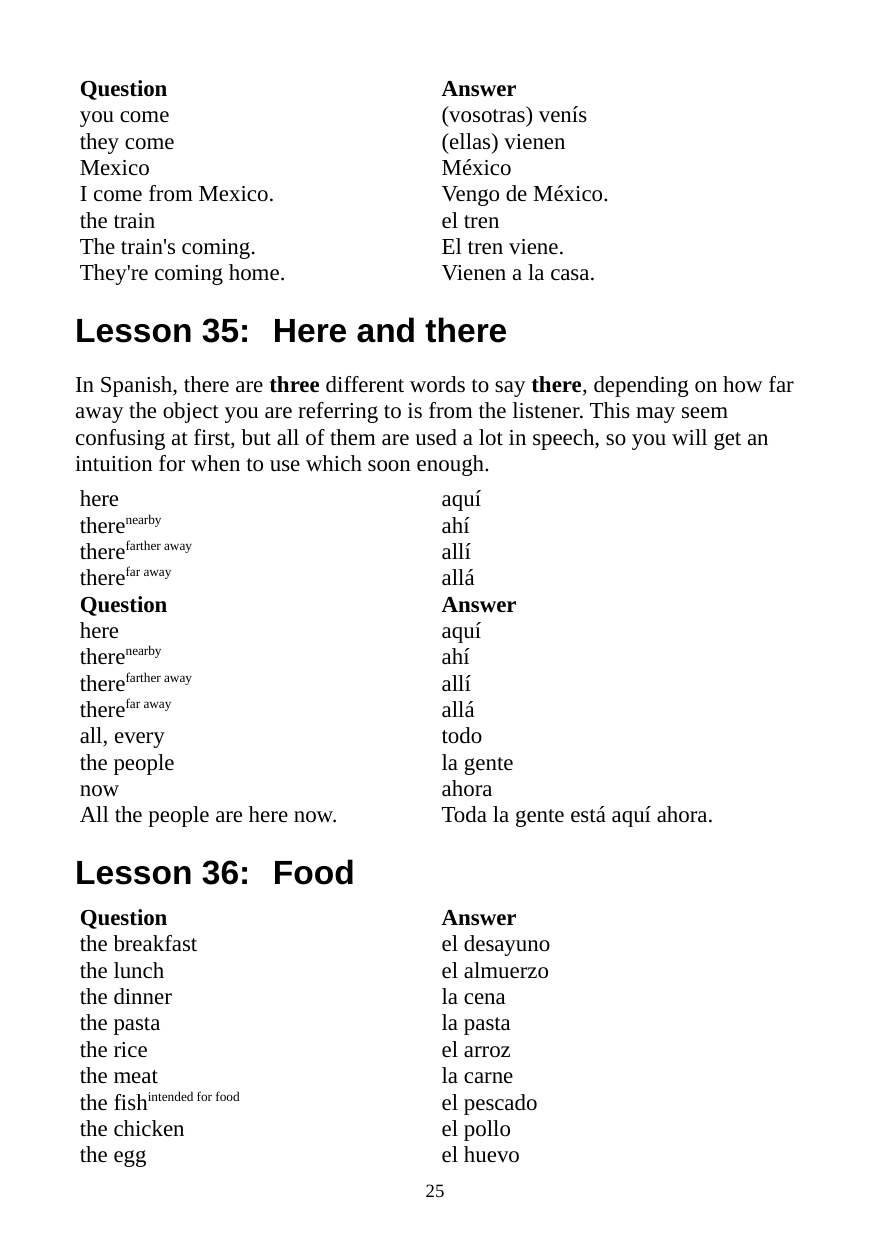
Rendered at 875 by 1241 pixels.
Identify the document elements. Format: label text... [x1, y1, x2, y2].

table_cell El tren viene. [437, 233, 799, 259]
table_header here [75, 485, 437, 512]
table_cell the breakfast [75, 930, 437, 957]
table_cell the meat [75, 1062, 437, 1088]
table_cell therenearby [75, 644, 437, 670]
table_cell you come [75, 101, 437, 128]
table_cell allá [437, 696, 799, 722]
table_cell the pasta [75, 1010, 437, 1036]
table_cell therefar away [75, 696, 437, 722]
table_cell la carne [437, 1062, 799, 1088]
table_cell el tren [437, 207, 799, 233]
table_cell the dinner [75, 983, 437, 1009]
table_cell el huevo [437, 1141, 799, 1168]
table_cell el desayuno [437, 930, 799, 957]
table_cell the egg [75, 1141, 437, 1168]
table_header Answer [437, 904, 799, 930]
table_cell México [437, 154, 799, 180]
table_cell aquí [437, 617, 799, 643]
table_cell la pasta [437, 1010, 799, 1036]
table_cell allá [437, 564, 799, 591]
table_cell the chicken [75, 1115, 437, 1141]
table_cell now [75, 775, 437, 802]
table_cell they come [75, 128, 437, 154]
table_cell the fishintended for food [75, 1089, 437, 1115]
table_cell allí [437, 670, 799, 696]
table_cell todo [437, 723, 799, 749]
table_cell therenearby [75, 512, 437, 538]
table_header Answer [437, 591, 799, 617]
table_cell the rice [75, 1036, 437, 1062]
table_cell el pollo [437, 1115, 799, 1141]
table_cell therefarther away [75, 670, 437, 696]
table_header aquí [437, 485, 799, 512]
table_cell ahora [437, 775, 799, 802]
table_cell ahí [437, 644, 799, 670]
table_header Question [75, 591, 437, 617]
table_cell the lunch [75, 957, 437, 983]
table_cell (ellas) vienen [437, 128, 799, 154]
table_cell (vosotras) venís [437, 101, 799, 128]
table_cell la gente [437, 749, 799, 775]
table_cell el arroz [437, 1036, 799, 1062]
table_cell therefar away [75, 564, 437, 591]
table_cell el almuerzo [437, 957, 799, 983]
table_cell el pescado [437, 1089, 799, 1115]
subtitle Food [75, 853, 799, 892]
table_cell ahí [437, 512, 799, 538]
table_cell here [75, 617, 437, 643]
table_cell Vengo de México. [437, 180, 799, 207]
table_cell la cena [437, 983, 799, 1009]
table_header Question [75, 904, 437, 930]
table_cell All the people are here now. [75, 802, 437, 828]
subtitle Here and there [75, 311, 799, 349]
table_header Answer [437, 75, 799, 101]
table_cell therefarther away [75, 538, 437, 564]
table_cell They're coming home. [75, 260, 437, 286]
table_cell I come from Mexico. [75, 180, 437, 207]
table_cell The train's coming. [75, 233, 437, 259]
table_cell the train [75, 207, 437, 233]
table_cell allí [437, 538, 799, 564]
table_cell Mexico [75, 154, 437, 180]
table_cell all, every [75, 723, 437, 749]
table_header Question [75, 75, 437, 101]
text In Spanish, there are three different words to say there, depending on how far away the object you are referring to is from the listener. This may seem confusing at first, but all of them are used a lot in speech, so you will get an intuition for when to use which soon enough. [75, 371, 799, 476]
table_cell Toda la gente está aquí ahora. [437, 802, 799, 828]
table_cell Vienen a la casa. [437, 260, 799, 286]
table_cell the people [75, 749, 437, 775]
